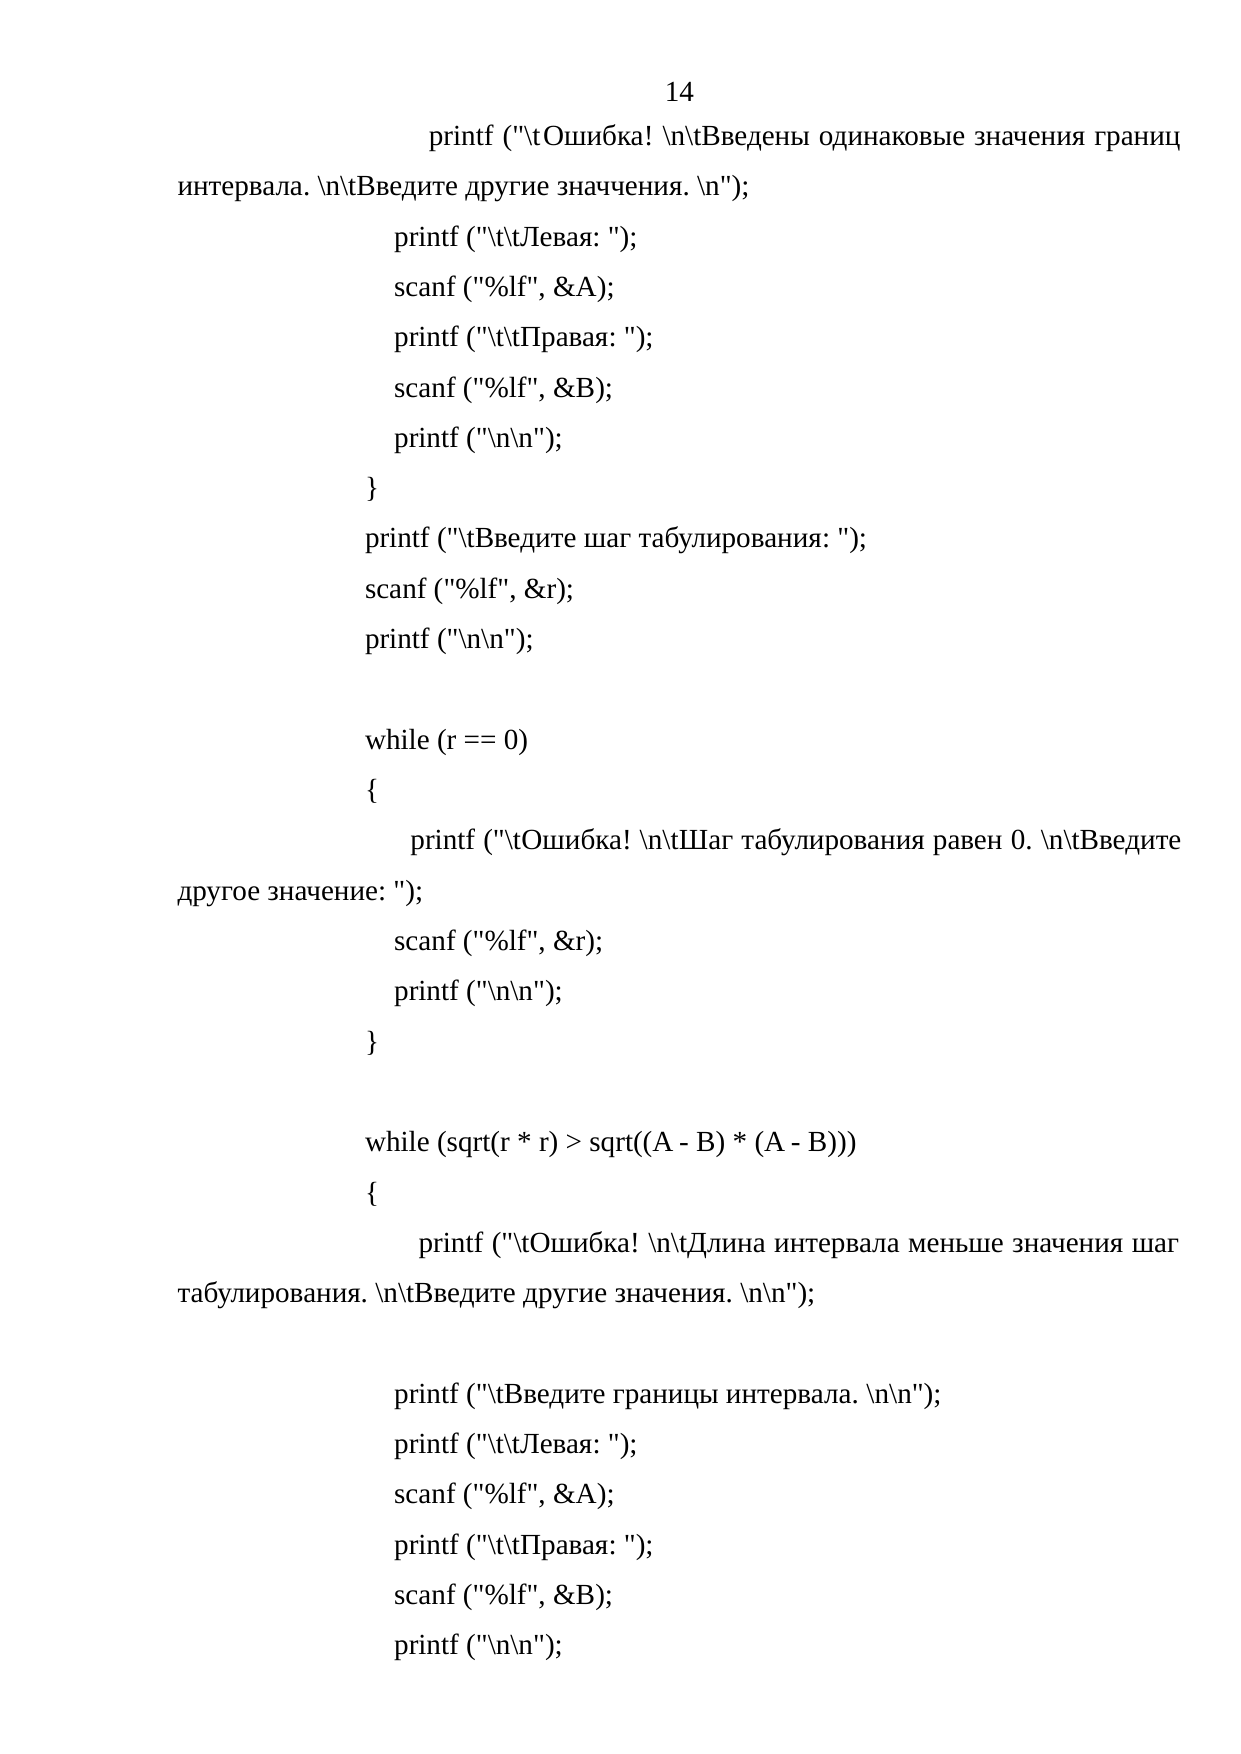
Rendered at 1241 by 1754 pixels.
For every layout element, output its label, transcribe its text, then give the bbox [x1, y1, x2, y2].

text { [177, 772, 1181, 806]
text while (sqrt(r * r) > sqrt((A - B) * (A - B))) [177, 1124, 1181, 1158]
text printf ("\tВведите границы интервала. \n\n"); [177, 1376, 1181, 1409]
text { [177, 1175, 1181, 1208]
text printf ("\tВведите шаг табулирования: "); [177, 521, 1181, 554]
text scanf ("%lf", &B); [177, 370, 1181, 403]
text scanf ("%lf", &r); [177, 571, 1181, 604]
text while (r == 0) [177, 722, 1181, 755]
text printf ("\tОшибка! \n\tДлина интервала меньше значения шаг табулирования. \n\tВведите другие значения. \n\n"); [177, 1225, 1181, 1309]
text } [177, 470, 1181, 504]
text printf ("\n\n"); [177, 621, 1181, 655]
text } [177, 1024, 1181, 1057]
text scanf ("%lf", &A); [177, 1477, 1181, 1510]
text scanf ("%lf", &A); [177, 269, 1181, 303]
text printf ("\t\tПравая: "); [177, 319, 1181, 353]
text scanf ("%lf", &r); [177, 923, 1181, 957]
text printf ("\n\n"); [177, 973, 1181, 1007]
text scanf ("%lf", &B); [177, 1577, 1181, 1611]
text printf ("\n\n"); [177, 420, 1181, 453]
text printf ("\tОшибка! \n\tШаг табулирования равен 0. \n\tВведите другое значение: "); [177, 822, 1181, 906]
text printf ("\tОшибка! \n\tВведены одинаковые значения границ интервала. \n\tВведите другие значчения. \n"); [177, 118, 1181, 202]
text printf ("\t\tПравая: "); [177, 1527, 1181, 1560]
text printf ("\n\n"); [177, 1627, 1181, 1661]
text printf ("\t\tЛевая: "); [177, 1426, 1181, 1460]
text printf ("\t\tЛевая: "); [177, 219, 1181, 252]
